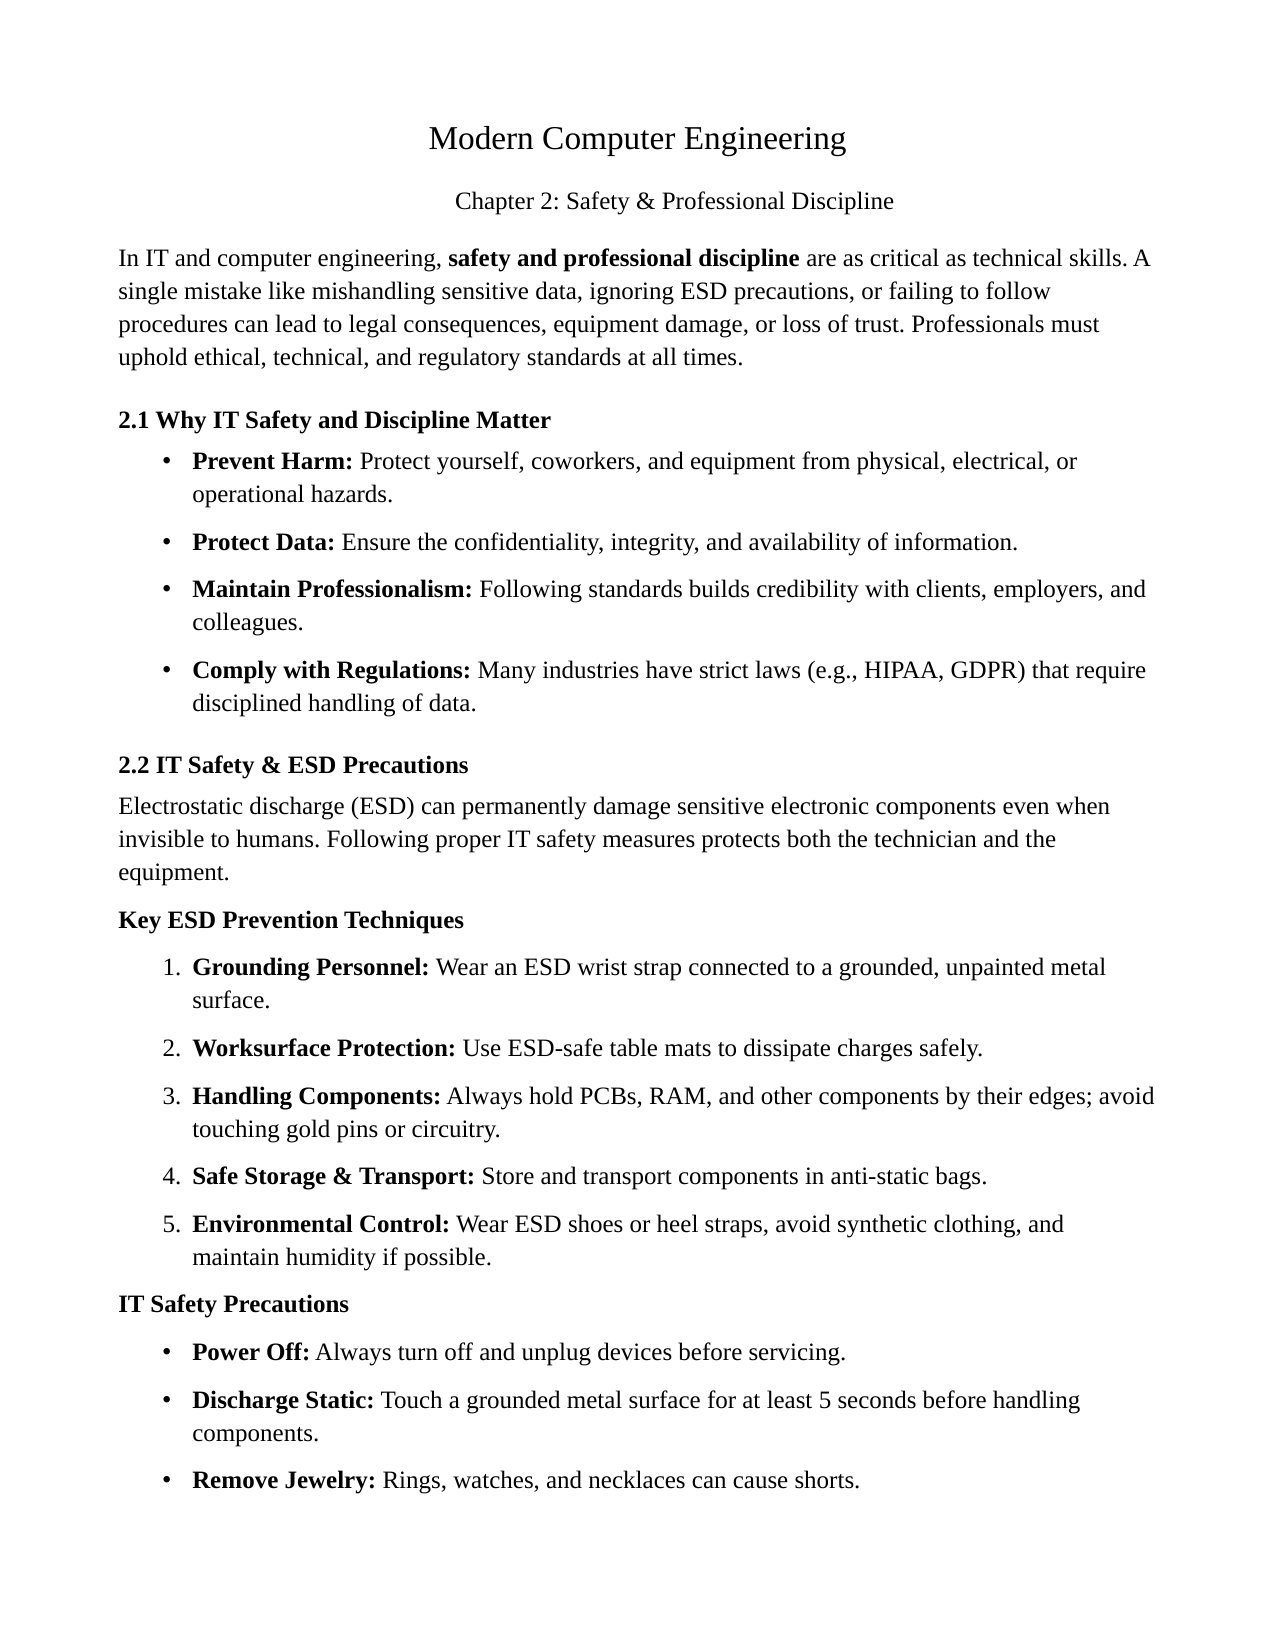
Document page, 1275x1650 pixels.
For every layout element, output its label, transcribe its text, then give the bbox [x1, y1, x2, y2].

list Environmental Control: Wear ESD shoes or heel straps, avoid synthetic clothing, and maintain humidity if possible. [162, 1209, 1157, 1271]
subtitle 2.2 IT Safety & ESD Precautions [118, 750, 1157, 779]
subtitle 2.1 Why IT Safety and Discipline Matter [118, 405, 1157, 433]
text In IT and computer engineering, safety and professional discipline are as critical as technical skills. A single mistake like mishandling sensitive data, ignoring ESD precautions, or failing to follow procedures can lead to legal consequences, equipment damage, or loss of trust. Professionals must uphold ethical, technical, and regulatory standards at all times. [118, 243, 1157, 371]
list Chapter 2: Safety & Professional Discipline [162, 186, 1157, 215]
list Maintain Professionalism: Following standards builds credibility with clients, employers, and colleagues. [162, 574, 1157, 636]
text Electrostatic discharge (ESD) can permanently damage sensitive electronic components even when invisible to humans. Following proper IT safety measures protects both the technician and the equipment. [118, 791, 1157, 886]
list Protect Data: Ensure the confidentiality, integrity, and availability of information. [162, 527, 1157, 555]
list Prevent Harm: Protect yourself, coworkers, and equipment from physical, electrical, or operational hazards. [162, 446, 1157, 508]
list Discharge Static: Touch a grounded metal surface for at least 5 seconds before handling components. [162, 1385, 1157, 1447]
list Power Off: Always turn off and unplug devices before servicing. [162, 1337, 1157, 1366]
subtitle Key ESD Prevention Techniques [118, 905, 1157, 934]
list Grounding Personnel: Wear an ESD wrist strap connected to a grounded, unpainted metal surface. [162, 952, 1157, 1014]
list Remove Jewelry: Rings, watches, and necklaces can cause shorts. [162, 1465, 1157, 1494]
list Safe Storage & Transport: Store and transport components in anti-static bags. [162, 1161, 1157, 1190]
subtitle IT Safety Precautions [118, 1289, 1157, 1318]
list Handling Components: Always hold PCBs, RAM, and other components by their edges; avoid touching gold pins or circuitry. [162, 1081, 1157, 1142]
list Worksurface Protection: Use ESD-safe table mats to dissipate charges safely. [162, 1033, 1157, 1062]
list Comply with Regulations: Many industries have strict laws (e.g., HIPAA, GDPR) that require disciplined handling of data. [162, 655, 1157, 717]
